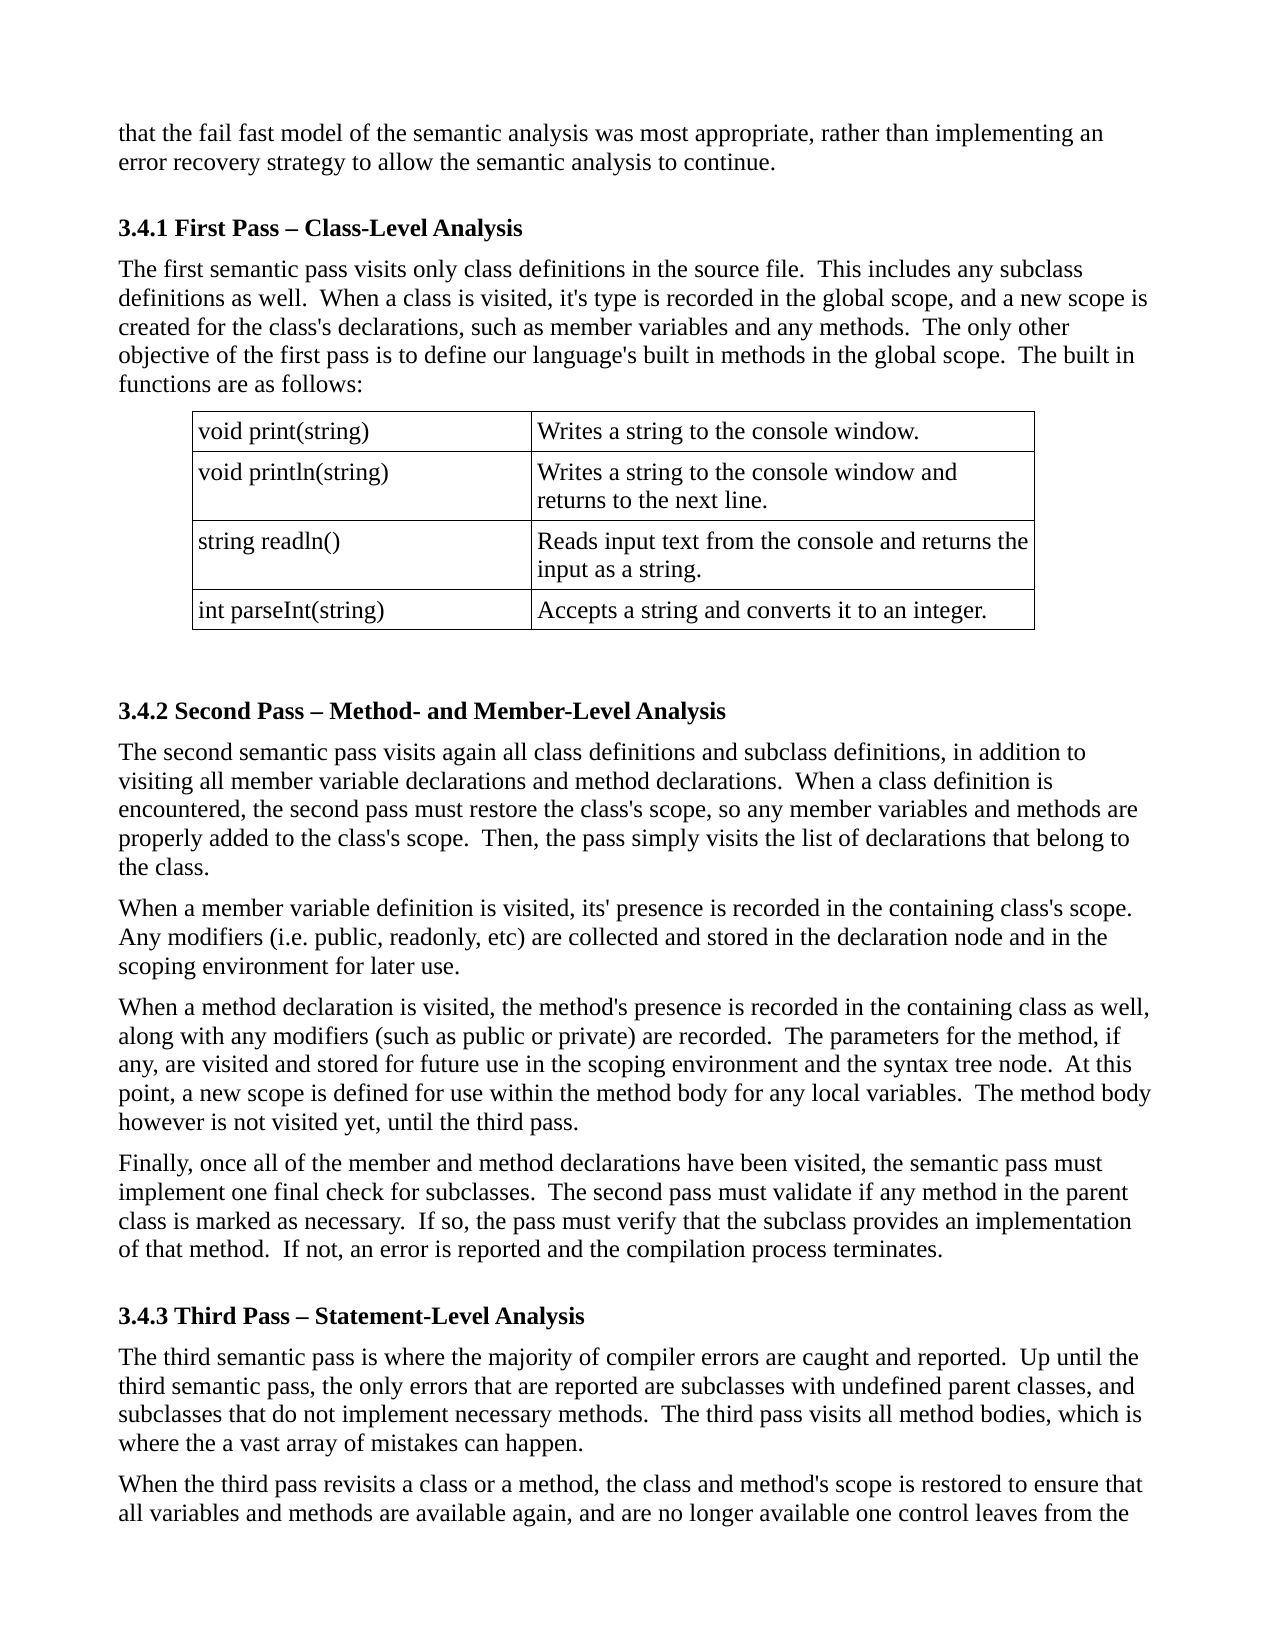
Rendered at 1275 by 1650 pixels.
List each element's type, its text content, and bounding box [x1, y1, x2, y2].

text The third semantic pass is where the majority of compiler errors are caught and reported. Up until the third semantic pass, the only errors that are reported are subclasses with undefined parent classes, and subclasses that do not implement necessary methods. The third pass visits all method bodies, which is where the a vast array of mistakes can happen. [118, 1342, 1157, 1457]
table_cell Writes a string to the console window and returns to the next line. [532, 452, 1034, 520]
text The first semantic pass visits only class definitions in the source file. This includes any subclass definitions as well. When a class is visited, it's type is recorded in the global scope, and a new scope is created for the class's declarations, such as member variables and any methods. The only other objective of the first pass is to define our language's built in methods in the global scope. The built in functions are as follows: [118, 254, 1157, 398]
table_cell Accepts a string and converts it to an integer. [532, 590, 1034, 629]
table_cell string readln() [193, 521, 531, 589]
table_cell void println(string) [193, 452, 531, 520]
text that the fail fast model of the semantic analysis was most appropriate, rather than implementing an error recovery strategy to allow the semantic analysis to continue. [118, 118, 1157, 176]
text Finally, once all of the member and method declarations have been visited, the semantic pass must implement one final check for subclasses. The second pass must validate if any method in the parent class is marked as necessary. If so, the pass must verify that the subclass provides an implementation of that method. If not, an error is reported and the compilation process terminates. [118, 1148, 1157, 1263]
text The second semantic pass visits again all class definitions and subclass definitions, in addition to visiting all member variable declarations and method declarations. When a class definition is encountered, the second pass must restore the class's scope, so any member variables and methods are properly added to the class's scope. Then, the pass simply visits the list of declarations that belong to the class. [118, 737, 1157, 881]
subtitle 3.4.2 Second Pass – Method- and Member-Level Analysis [118, 696, 1157, 724]
table_cell Reads input text from the console and returns the input as a string. [532, 521, 1034, 589]
table_header Writes a string to the console window. [532, 412, 1034, 451]
text When a member variable definition is visited, its' presence is recorded in the containing class's scope. Any modifiers (i.e. public, readonly, etc) are collected and stored in the declaration node and in the scoping environment for later use. [118, 893, 1157, 979]
text When the third pass revisits a class or a method, the class and method's scope is restored to ensure that all variables and methods are available again, and are no longer available one control leaves from the [118, 1469, 1157, 1527]
table_header void print(string) [193, 412, 531, 451]
subtitle 3.4.1 First Pass – Class-Level Analysis [118, 213, 1157, 242]
table_cell int parseInt(string) [193, 590, 531, 629]
subtitle 3.4.3 Third Pass – Statement-Level Analysis [118, 1301, 1157, 1329]
text When a method declaration is visited, the method's presence is recorded in the containing class as well, along with any modifiers (such as public or private) are recorded. The parameters for the method, if any, are visited and stored for future use in the scoping environment and the syntax tree node. At this point, a new scope is defined for use within the method body for any local variables. The method body however is not visited yet, until the third pass. [118, 992, 1157, 1136]
